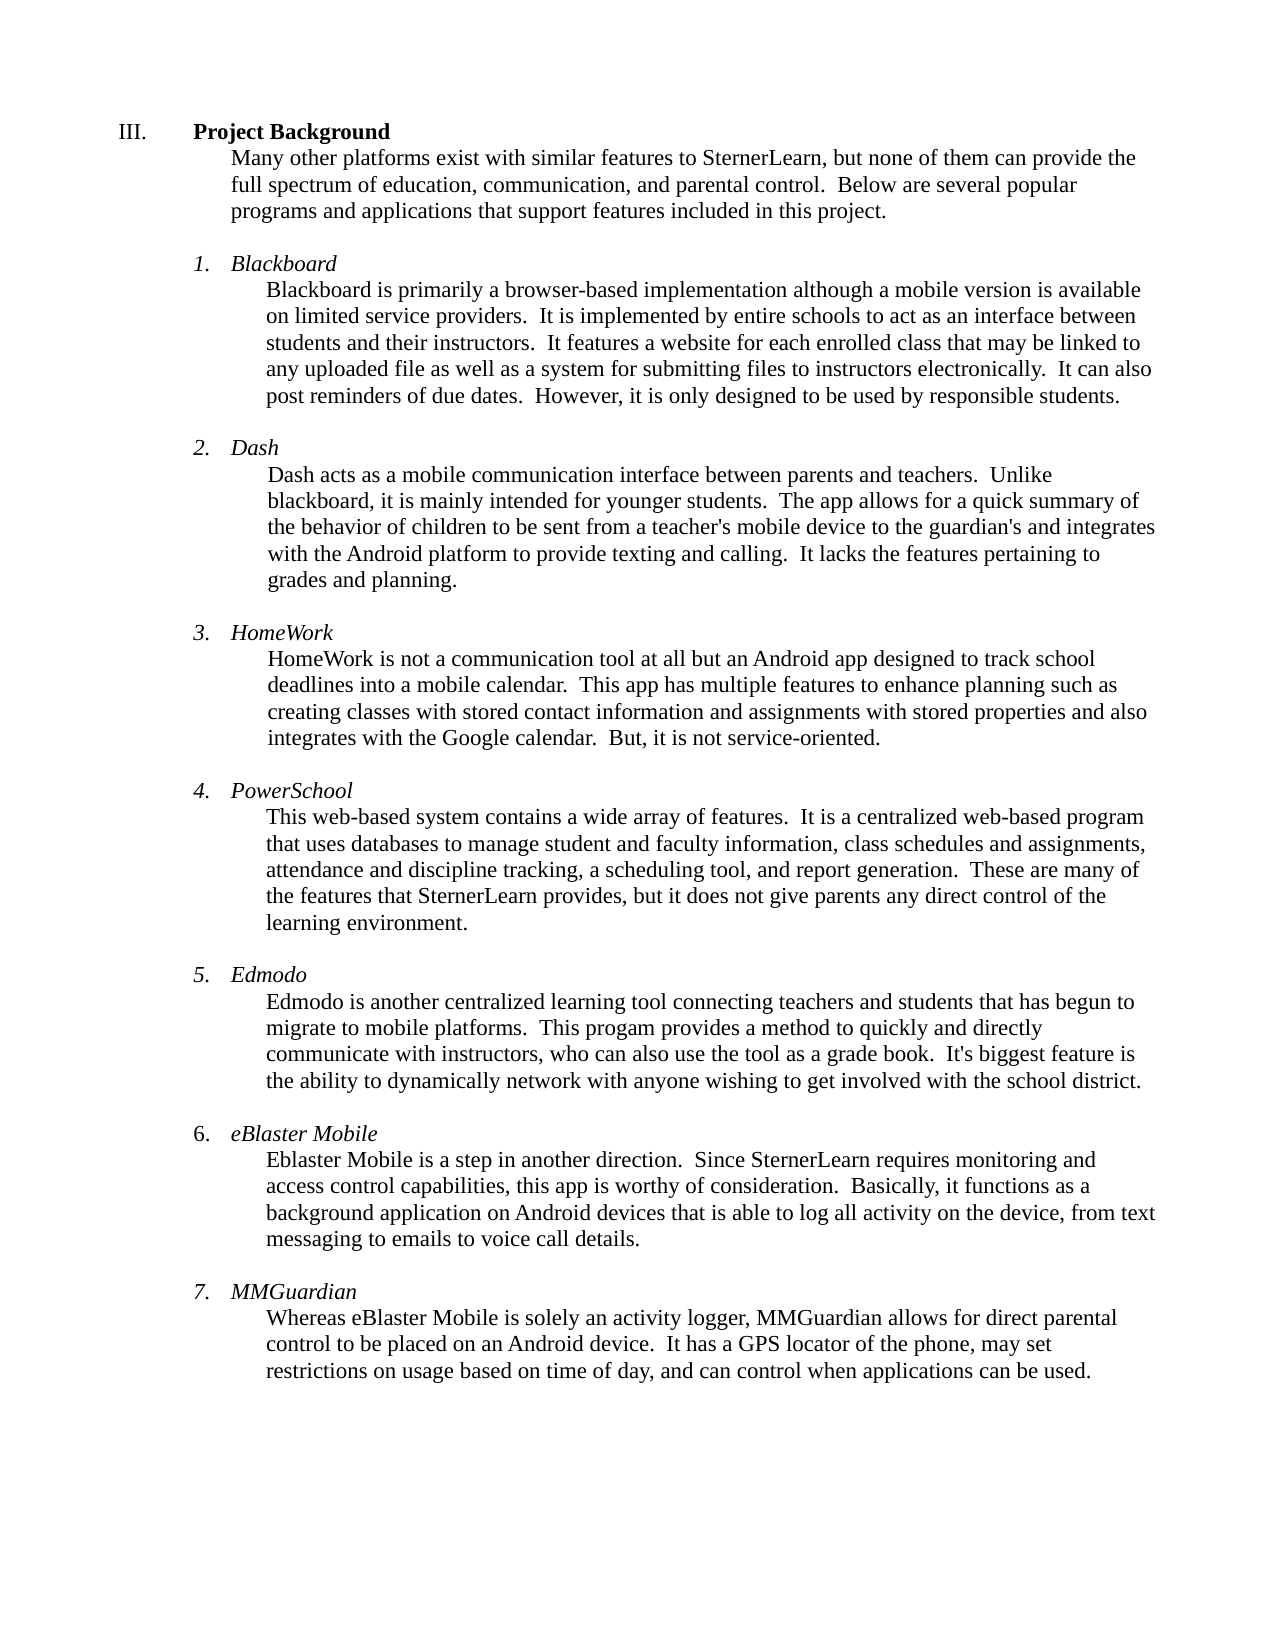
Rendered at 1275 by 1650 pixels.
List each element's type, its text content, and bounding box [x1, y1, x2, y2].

list Blackboard is primarily a browser-based implementation although a mobile version is available on limited service providers. It is implemented by entire schools to act as an interface between students and their instructors. It features a website for each enrolled class that may be linked to any uploaded file as well as a system for submitting files to instructors electronically. It can also post reminders of due dates. However, it is only designed to be used by responsible students. [193, 276, 1157, 408]
list Project Background [118, 118, 1157, 144]
text Dash acts as a mobile communication interface between parents and teachers. Unlike blackboard, it is mainly intended for younger students. The app allows for a quick summary of the behavior of children to be sent from a teacher's mobile device to the guardian's and integrates with the Android platform to provide texting and calling. It lacks the features pertaining to grades and planning. [193, 461, 1157, 592]
list Eblaster Mobile is a step in another direction. Since SternerLearn requires monitoring and access control capabilities, this app is worthy of consideration. Basically, it functions as a background application on Android devices that is able to log all activity on the device, from text messaging to emails to voice call details. [228, 1146, 1157, 1251]
list Many other platforms exist with similar features to SternerLearn, but none of them can provide the full spectrum of education, communication, and parental control. Below are several popular programs and applications that support features included in this project. [193, 144, 1157, 223]
list Edmodo [193, 961, 1157, 988]
list MMGuardian [193, 1278, 1157, 1304]
text HomeWork is not a communication tool at all but an Android app designed to track school deadlines into a mobile calendar. This app has multiple features to enhance planning such as creating classes with stored contact information and assignments with stored properties and also integrates with the Google calendar. But, it is not service-oriented. [193, 645, 1157, 751]
list Dash [193, 434, 1157, 461]
list eBlaster Mobile [193, 1119, 1157, 1146]
list HomeWork [193, 619, 1157, 645]
text Whereas eBlaster Mobile is solely an activity logger, MMGuardian allows for direct parental control to be placed on an Android device. It has a GPS locator of the phone, may set restrictions on usage based on time of day, and can control when applications can be used. [195, 1304, 1157, 1383]
list Blackboard [193, 250, 1157, 276]
list This web-based system contains a wide array of features. It is a centralized web-based program that uses databases to manage student and faculty information, class schedules and assignments, attendance and discipline tracking, a scheduling tool, and report generation. These are many of the features that SternerLearn provides, but it does not give parents any direct control of the learning environment. [228, 803, 1157, 935]
text Edmodo is another centralized learning tool connecting teachers and students that has begun to migrate to mobile platforms. This progam provides a method to quickly and directly communicate with instructors, who can also use the tool as a grade book. It's biggest feature is the ability to dynamically network with anyone wishing to get involved with the school district. [195, 988, 1157, 1093]
list PowerSchool [193, 777, 1157, 803]
